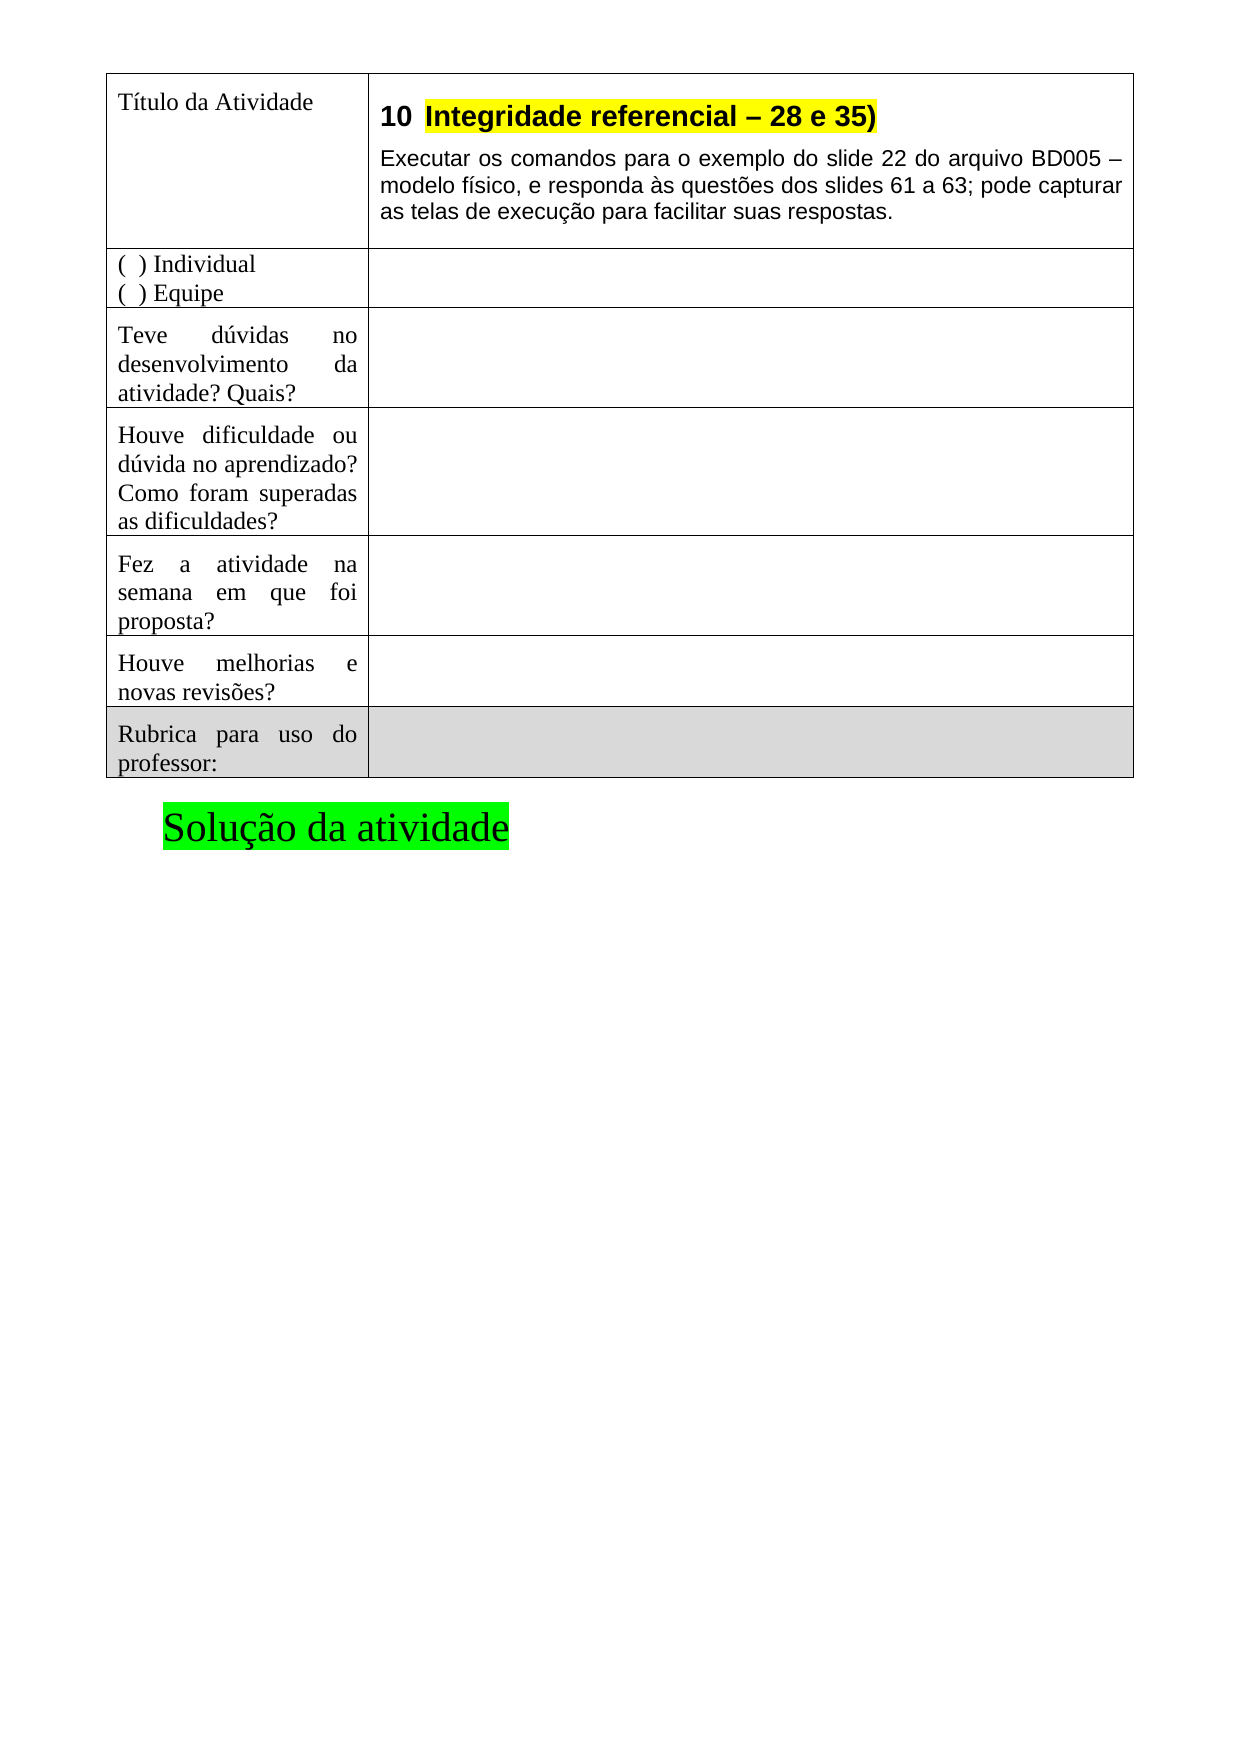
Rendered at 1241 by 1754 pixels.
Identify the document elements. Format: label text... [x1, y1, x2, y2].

table_header Integridade referencial – 28 e 35) Executar os comandos para o exemplo do slide 22 do arquivo BD005 – modelo físico, e responda às questões dos slides 61 a 63; pode capturar as telas de execução para facilitar suas respostas. [369, 74, 1133, 248]
table_cell [369, 408, 1133, 535]
table_cell Fez a atividade na semana em que foi proposta? [107, 536, 368, 635]
table_cell [369, 536, 1133, 635]
text Solução da atividade [162, 802, 1122, 850]
table_cell [369, 707, 1133, 777]
table_cell Houve melhorias e novas revisões? [107, 636, 368, 706]
table_cell [369, 249, 1133, 307]
table_cell Rubrica para uso do professor: [107, 707, 368, 777]
table_cell [369, 308, 1133, 407]
table_cell [369, 636, 1133, 706]
table_cell Teve dúvidas no desenvolvimento da atividade? Quais? [107, 308, 368, 407]
table_cell Houve dificuldade ou dúvida no aprendizado? Como foram superadas as dificuldades? [107, 408, 368, 535]
table_cell ( ) Individual ( ) Equipe [107, 249, 368, 307]
table_header Título da Atividade [107, 74, 368, 248]
